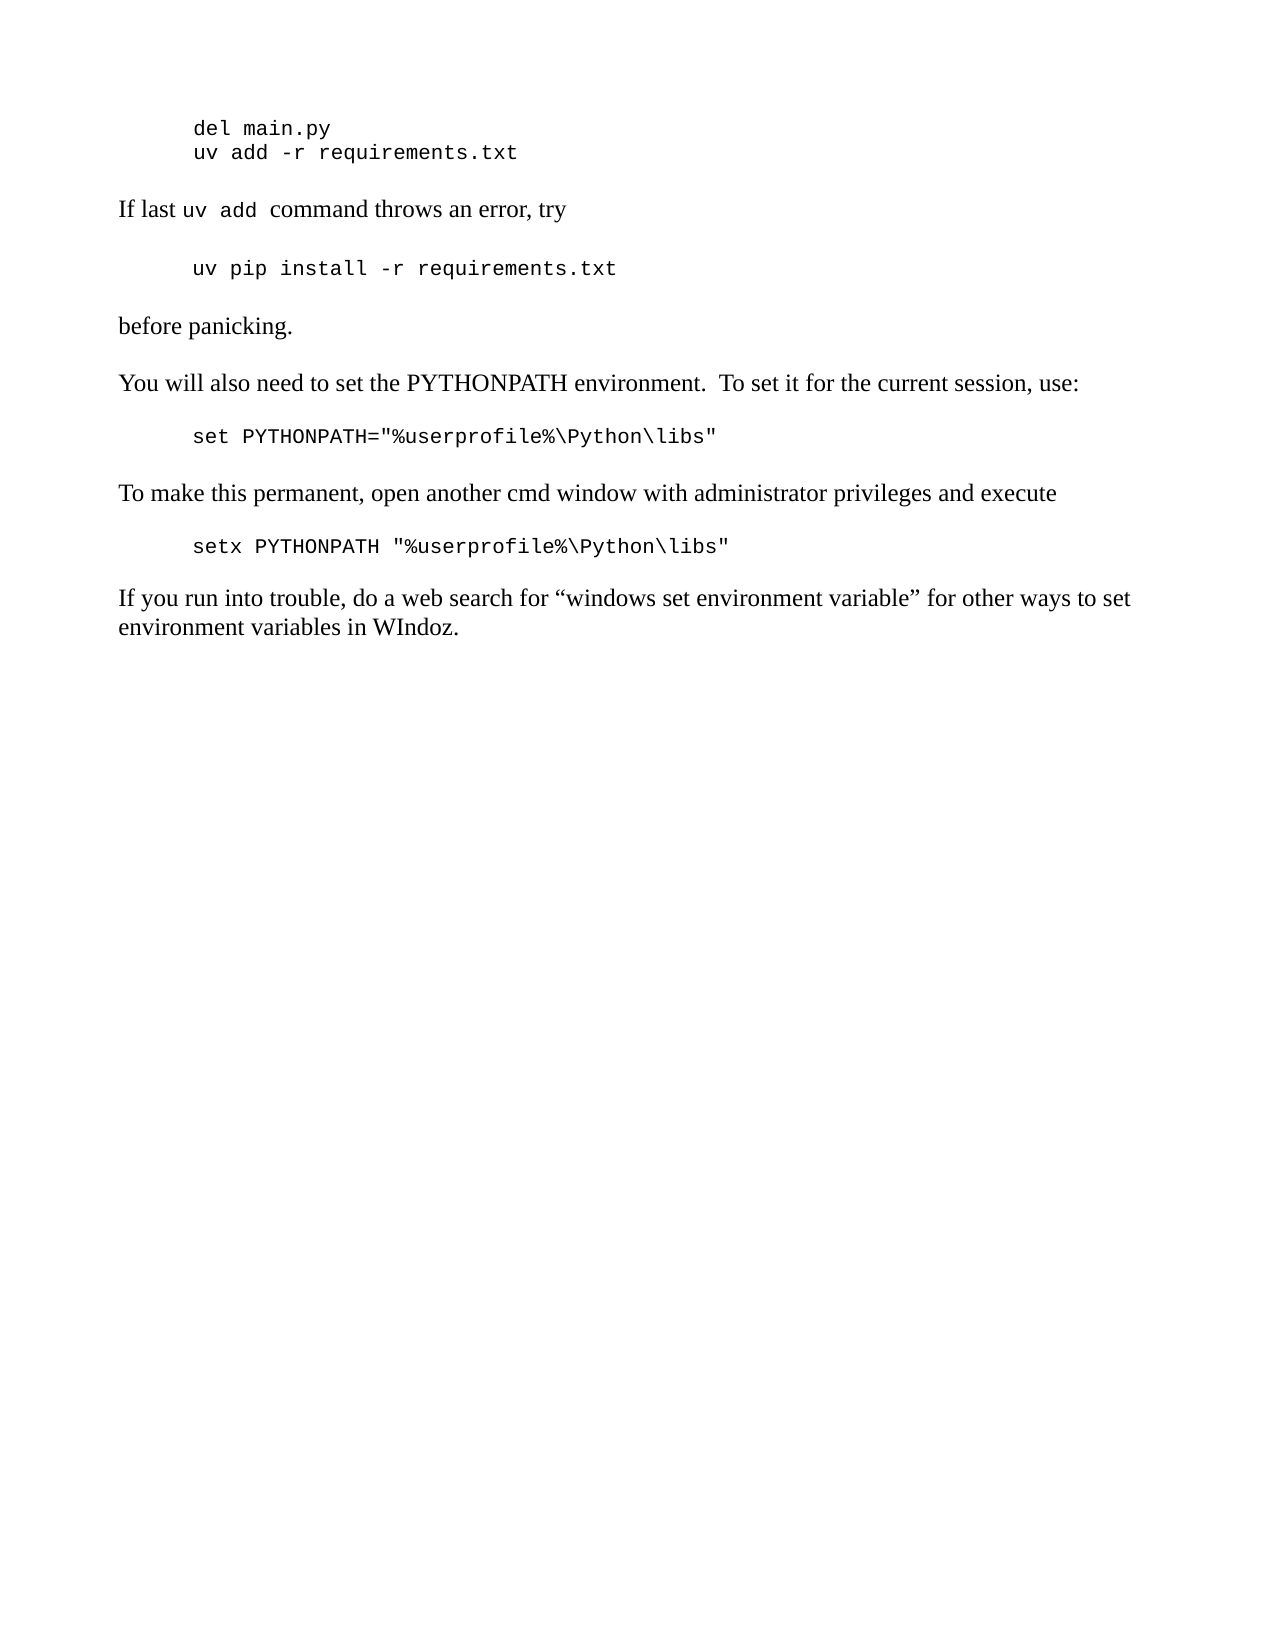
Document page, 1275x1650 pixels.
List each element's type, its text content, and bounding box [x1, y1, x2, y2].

text To make this permanent, open another cmd window with administrator privileges and execute [118, 478, 1157, 507]
text del main.py [118, 118, 1157, 142]
text If last uv add command throws an error, try [118, 194, 1157, 224]
text setx PYTHONPATH "%userprofile%\Python\libs" [118, 536, 1157, 559]
text uv add -r requirements.txt [118, 142, 1157, 165]
text before panicking. [118, 311, 1157, 339]
text uv pip install -r requirements.txt [118, 252, 1157, 282]
text You will also need to set the PYTHONPATH environment. To set it for the current session, use: [118, 368, 1157, 397]
text set PYTHONPATH="%userprofile%\Python\libs" [118, 426, 1157, 449]
text If you run into trouble, do a web search for “windows set environment variable” for other ways to set environment variables in WIndoz. [118, 583, 1157, 641]
